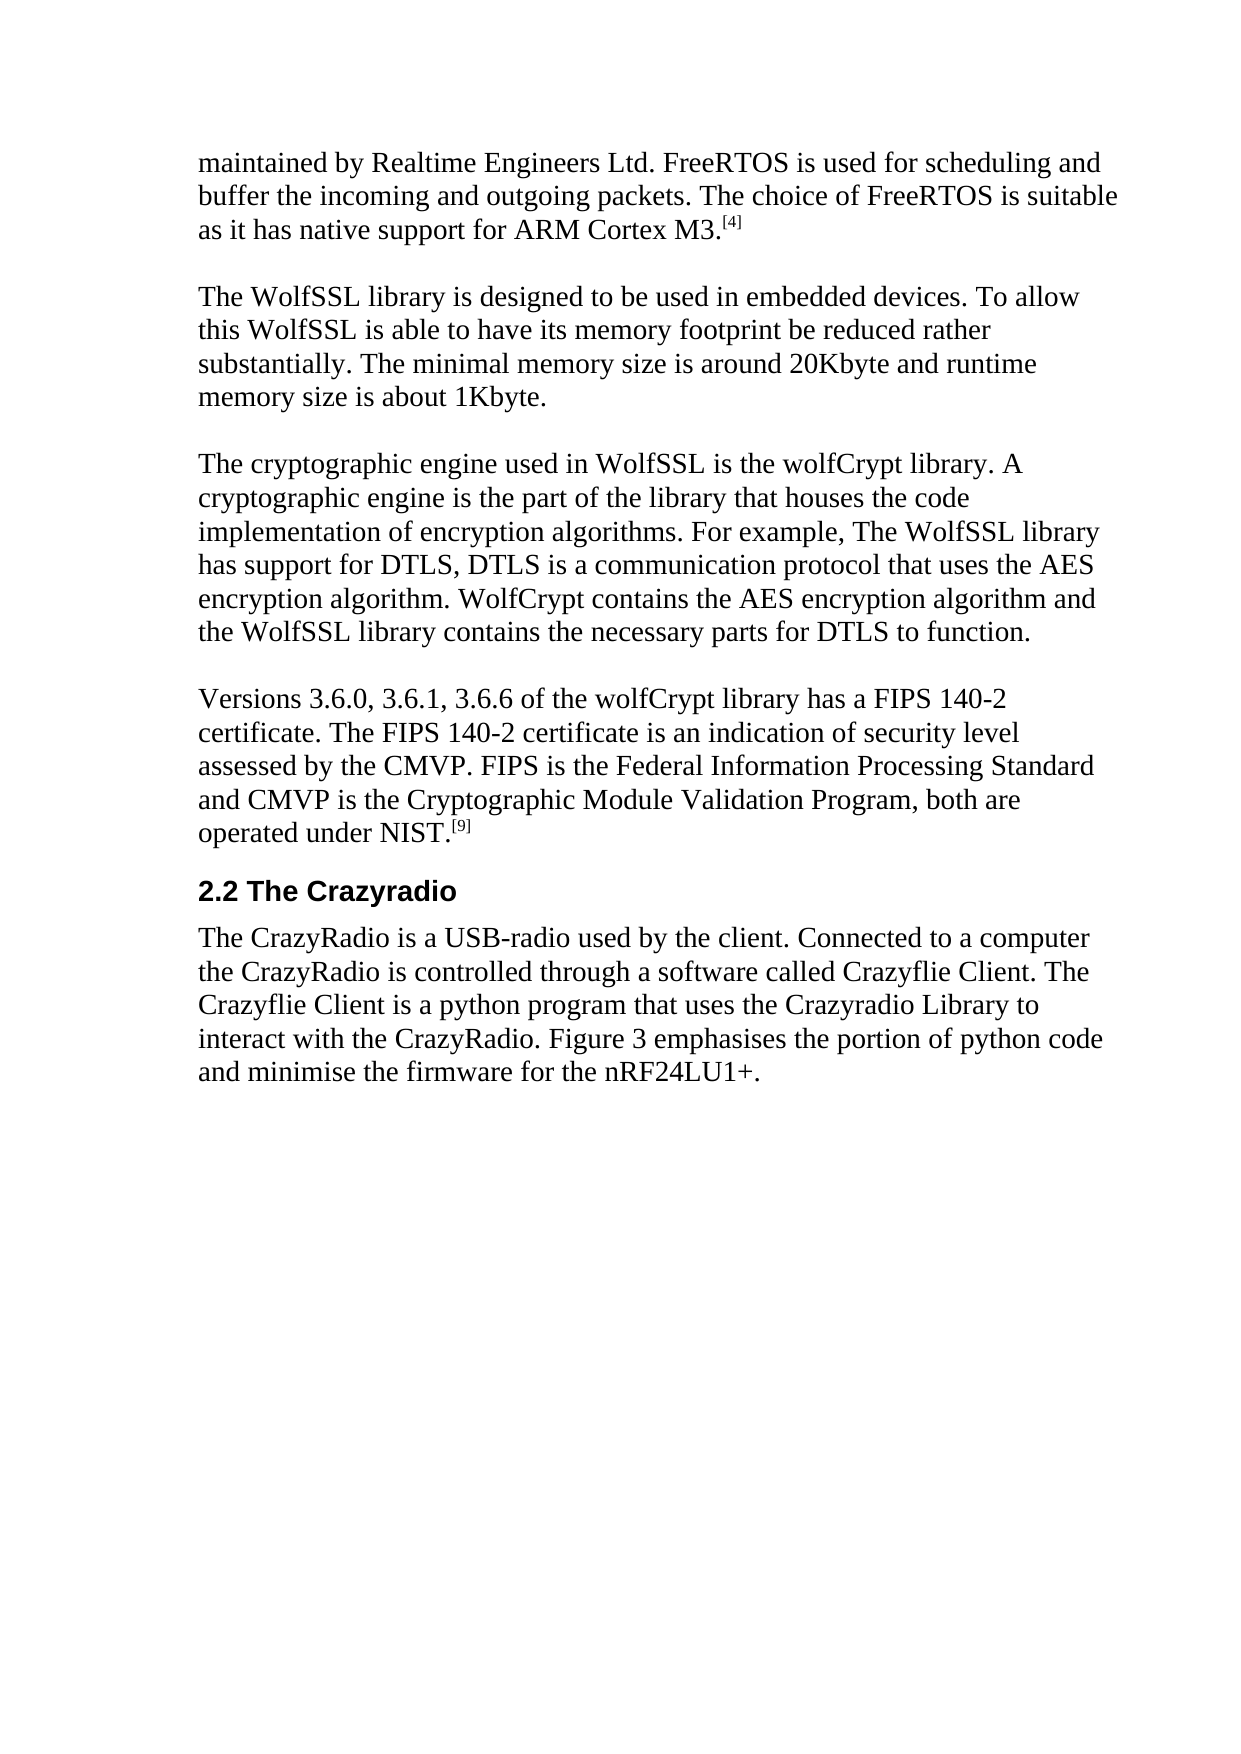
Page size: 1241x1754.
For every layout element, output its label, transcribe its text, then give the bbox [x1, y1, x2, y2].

text maintained by Realtime Engineers Ltd. FreeRTOS is used for scheduling and buffer the incoming and outgoing packets. The choice of FreeRTOS is suitable as it has native support for ARM Cortex M3.[4] [198, 145, 1119, 245]
text The WolfSSL library is designed to be used in embedded devices. To allow this WolfSSL is able to have its memory footprint be reduced rather substantially. The minimal memory size is around 20Kbyte and runtime memory size is about 1Kbyte. [198, 279, 1119, 413]
subtitle The Crazyradio [198, 874, 1119, 908]
text Versions 3.6.0, 3.6.1, 3.6.6 of the wolfCrypt library has a FIPS 140-2 certificate. The FIPS 140-2 certificate is an indication of security level assessed by the CMVP. FIPS is the Federal Information Processing Standard and CMVP is the Cryptographic Module Validation Program, both are operated under NIST.[9] [198, 681, 1119, 849]
text The cryptographic engine used in WolfSSL is the wolfCrypt library. A cryptographic engine is the part of the library that houses the code implementation of encryption algorithms. For example, The WolfSSL library has support for DTLS, DTLS is a communication protocol that uses the AES encryption algorithm. WolfCrypt contains the AES encryption algorithm and the WolfSSL library contains the necessary parts for DTLS to function. [198, 447, 1119, 648]
text The CrazyRadio is a USB-radio used by the client. Connected to a computer the CrazyRadio is controlled through a software called Crazyflie Client. The Crazyflie Client is a python program that uses the Crazyradio Library to interact with the CrazyRadio. Figure 3 emphasises the portion of python code and minimise the firmware for the nRF24LU1+. [198, 920, 1119, 1088]
